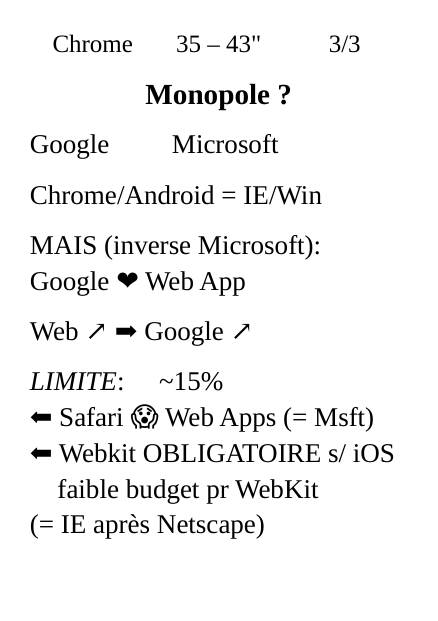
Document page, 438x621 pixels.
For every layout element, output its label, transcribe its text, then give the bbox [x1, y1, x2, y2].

table_header 35 – 43" [155, 30, 281, 62]
table_header 3/3 [281, 30, 407, 62]
subtitle Monopole ? [29, 77, 407, 111]
table_header Chrome [30, 30, 155, 62]
text LIMITE: 🍎 ~15% ⬅️ Safari 😱 Web Apps (= Msft) ⬅️ Webkit OBLIGATOIRE s/ iOS ➕ faible budget pr WebKit (= IE après Netscape) [29, 366, 407, 539]
text MAIS (inverse Microsoft): Google ❤️ Web App [29, 229, 407, 296]
text Chrome/Android = IE/Win [29, 179, 407, 210]
text Web ↗️ ➡️ Google ↗️ [29, 315, 407, 346]
text Google 👑 ❌ Microsoft [29, 128, 407, 160]
